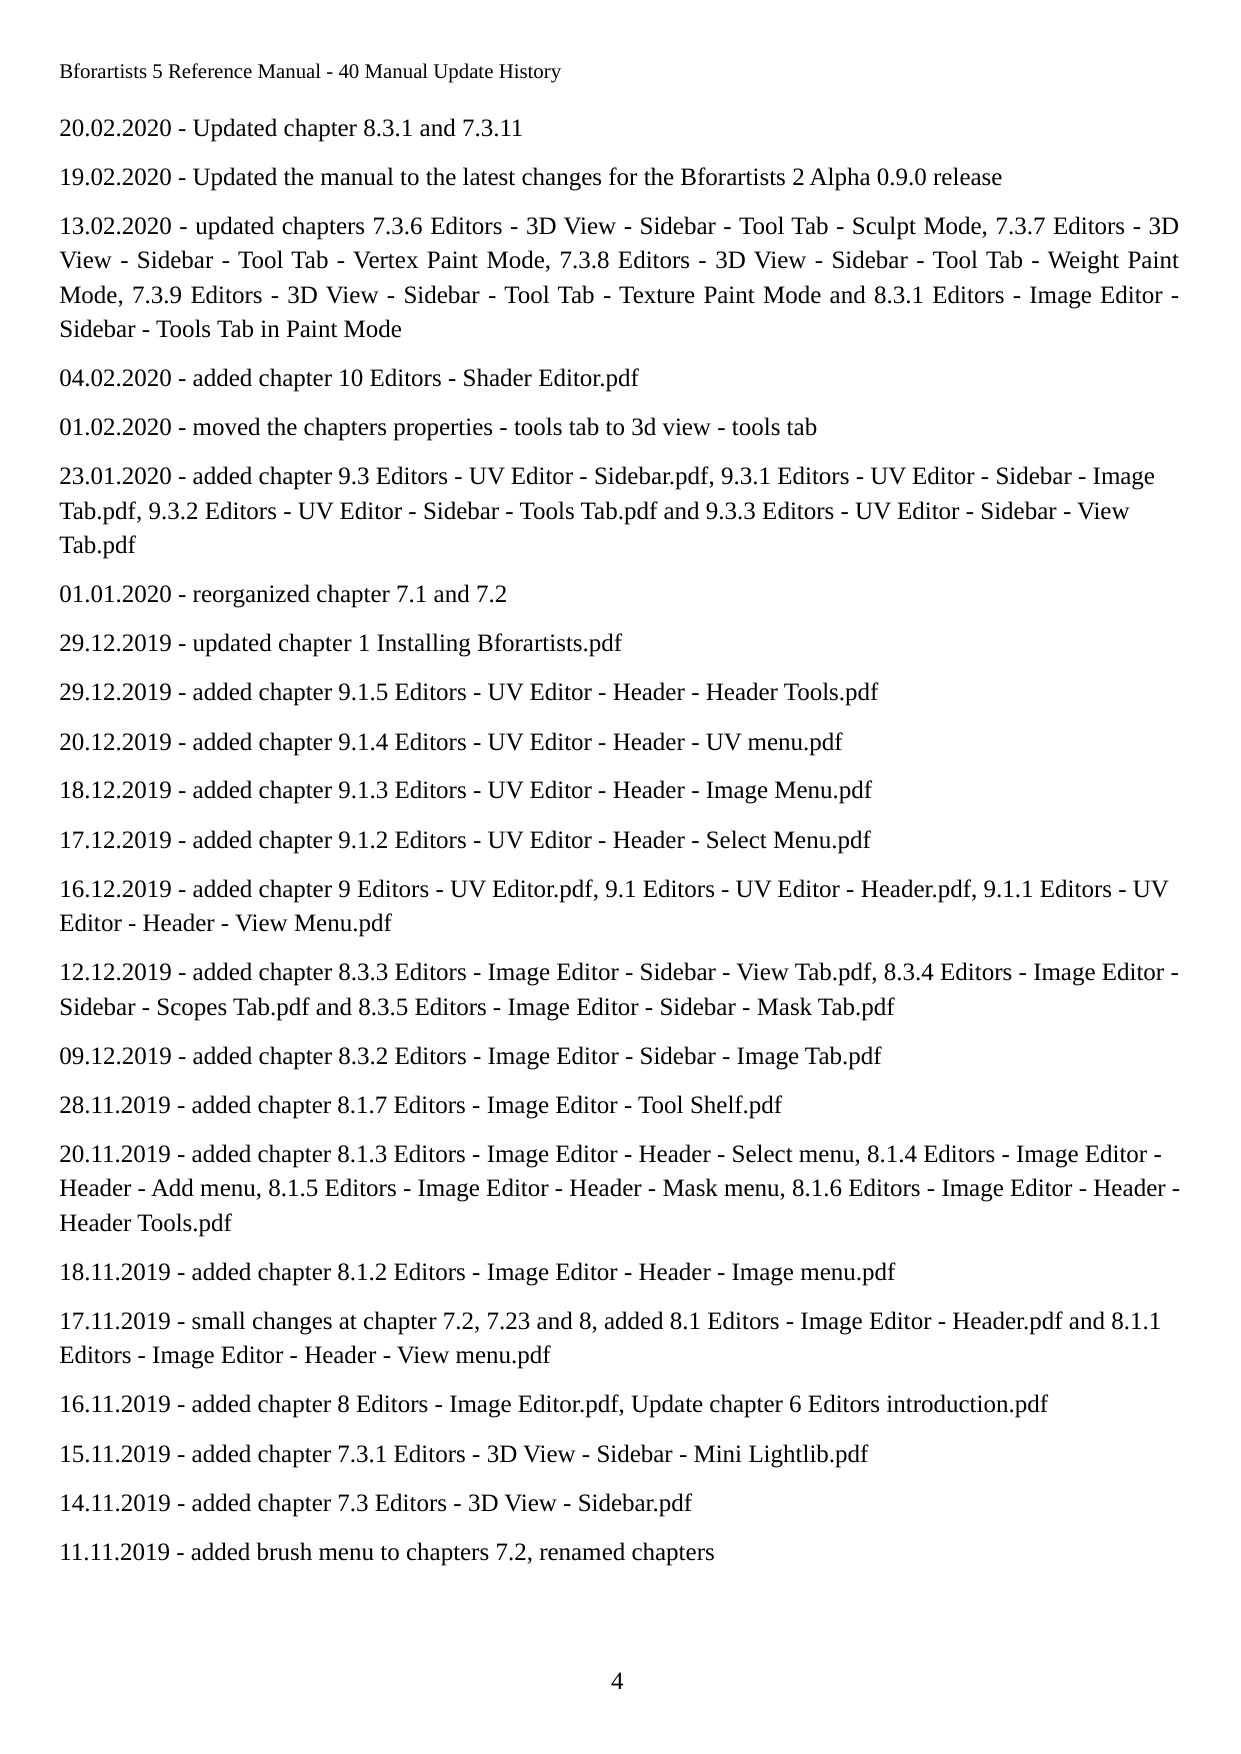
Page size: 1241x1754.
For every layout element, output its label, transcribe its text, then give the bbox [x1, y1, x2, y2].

text 04.02.2020 - added chapter 10 Editors - Shader Editor.pdf [59, 363, 1181, 392]
text 29.12.2019 - updated chapter 1 Installing Bforartists.pdf [59, 628, 1181, 657]
text 18.12.2019 - added chapter 9.1.3 Editors - UV Editor - Header - Image Menu.pdf [59, 776, 1181, 804]
text 19.02.2020 - Updated the manual to the latest changes for the Bforartists 2 Alpha 0.9.0 release [59, 162, 1181, 190]
text 20.02.2020 - Updated chapter 8.3.1 and 7.3.11 [59, 113, 1181, 141]
text 20.12.2019 - added chapter 9.1.4 Editors - UV Editor - Header - UV menu.pdf [59, 727, 1181, 755]
text 13.02.2020 - updated chapters 7.3.6 Editors - 3D View - Sidebar - Tool Tab - Sculpt Mode, 7.3.7 Editors - 3D View - Sidebar - Tool Tab - Vertex Paint Mode, 7.3.8 Editors - 3D View - Sidebar - Tool Tab - Weight Paint Mode, 7.3.9 Editors - 3D View - Sidebar - Tool Tab - Texture Paint Mode and 8.3.1 Editors - Image Editor - Sidebar - Tools Tab in Paint Mode [59, 211, 1181, 343]
text 16.12.2019 - added chapter 9 Editors - UV Editor.pdf, 9.1 Editors - UV Editor - Header.pdf, 9.1.1 Editors - UV Editor - Header - View Menu.pdf [59, 874, 1181, 937]
text 23.01.2020 - added chapter 9.3 Editors - UV Editor - Sidebar.pdf, 9.3.1 Editors - UV Editor - Sidebar - Image Tab.pdf, 9.3.2 Editors - UV Editor - Sidebar - Tools Tab.pdf and 9.3.3 Editors - UV Editor - Sidebar - View Tab.pdf [59, 461, 1181, 559]
text 12.12.2019 - added chapter 8.3.3 Editors - Image Editor - Sidebar - View Tab.pdf, 8.3.4 Editors - Image Editor - Sidebar - Scopes Tab.pdf and 8.3.5 Editors - Image Editor - Sidebar - Mask Tab.pdf [59, 957, 1181, 1021]
text 09.12.2019 - added chapter 8.3.2 Editors - Image Editor - Sidebar - Image Tab.pdf [59, 1041, 1181, 1069]
text 11.11.2019 - added brush menu to chapters 7.2, renamed chapters [59, 1537, 1181, 1566]
text 16.11.2019 - added chapter 8 Editors - Image Editor.pdf, Update chapter 6 Editors introduction.pdf [59, 1389, 1181, 1418]
text 14.11.2019 - added chapter 7.3 Editors - 3D View - Sidebar.pdf [59, 1488, 1181, 1516]
text 28.11.2019 - added chapter 8.1.7 Editors - Image Editor - Tool Shelf.pdf [59, 1090, 1181, 1119]
text 29.12.2019 - added chapter 9.1.5 Editors - UV Editor - Header - Header Tools.pdf [59, 677, 1181, 706]
text 01.01.2020 - reorganized chapter 7.1 and 7.2 [59, 579, 1181, 608]
text 18.11.2019 - added chapter 8.1.2 Editors - Image Editor - Header - Image menu.pdf [59, 1257, 1181, 1286]
text 20.11.2019 - added chapter 8.1.3 Editors - Image Editor - Header - Select menu, 8.1.4 Editors - Image Editor - Header - Add menu, 8.1.5 Editors - Image Editor - Header - Mask menu, 8.1.6 Editors - Image Editor - Header - Header Tools.pdf [59, 1139, 1181, 1237]
text 17.12.2019 - added chapter 9.1.2 Editors - UV Editor - Header - Select Menu.pdf [59, 825, 1181, 853]
text 01.02.2020 - moved the chapters properties - tools tab to 3d view - tools tab [59, 412, 1181, 441]
text 15.11.2019 - added chapter 7.3.1 Editors - 3D View - Sidebar - Mini Lightlib.pdf [59, 1439, 1181, 1467]
text 17.11.2019 - small changes at chapter 7.2, 7.23 and 8, added 8.1 Editors - Image Editor - Header.pdf and 8.1.1 Editors - Image Editor - Header - View menu.pdf [59, 1306, 1181, 1369]
